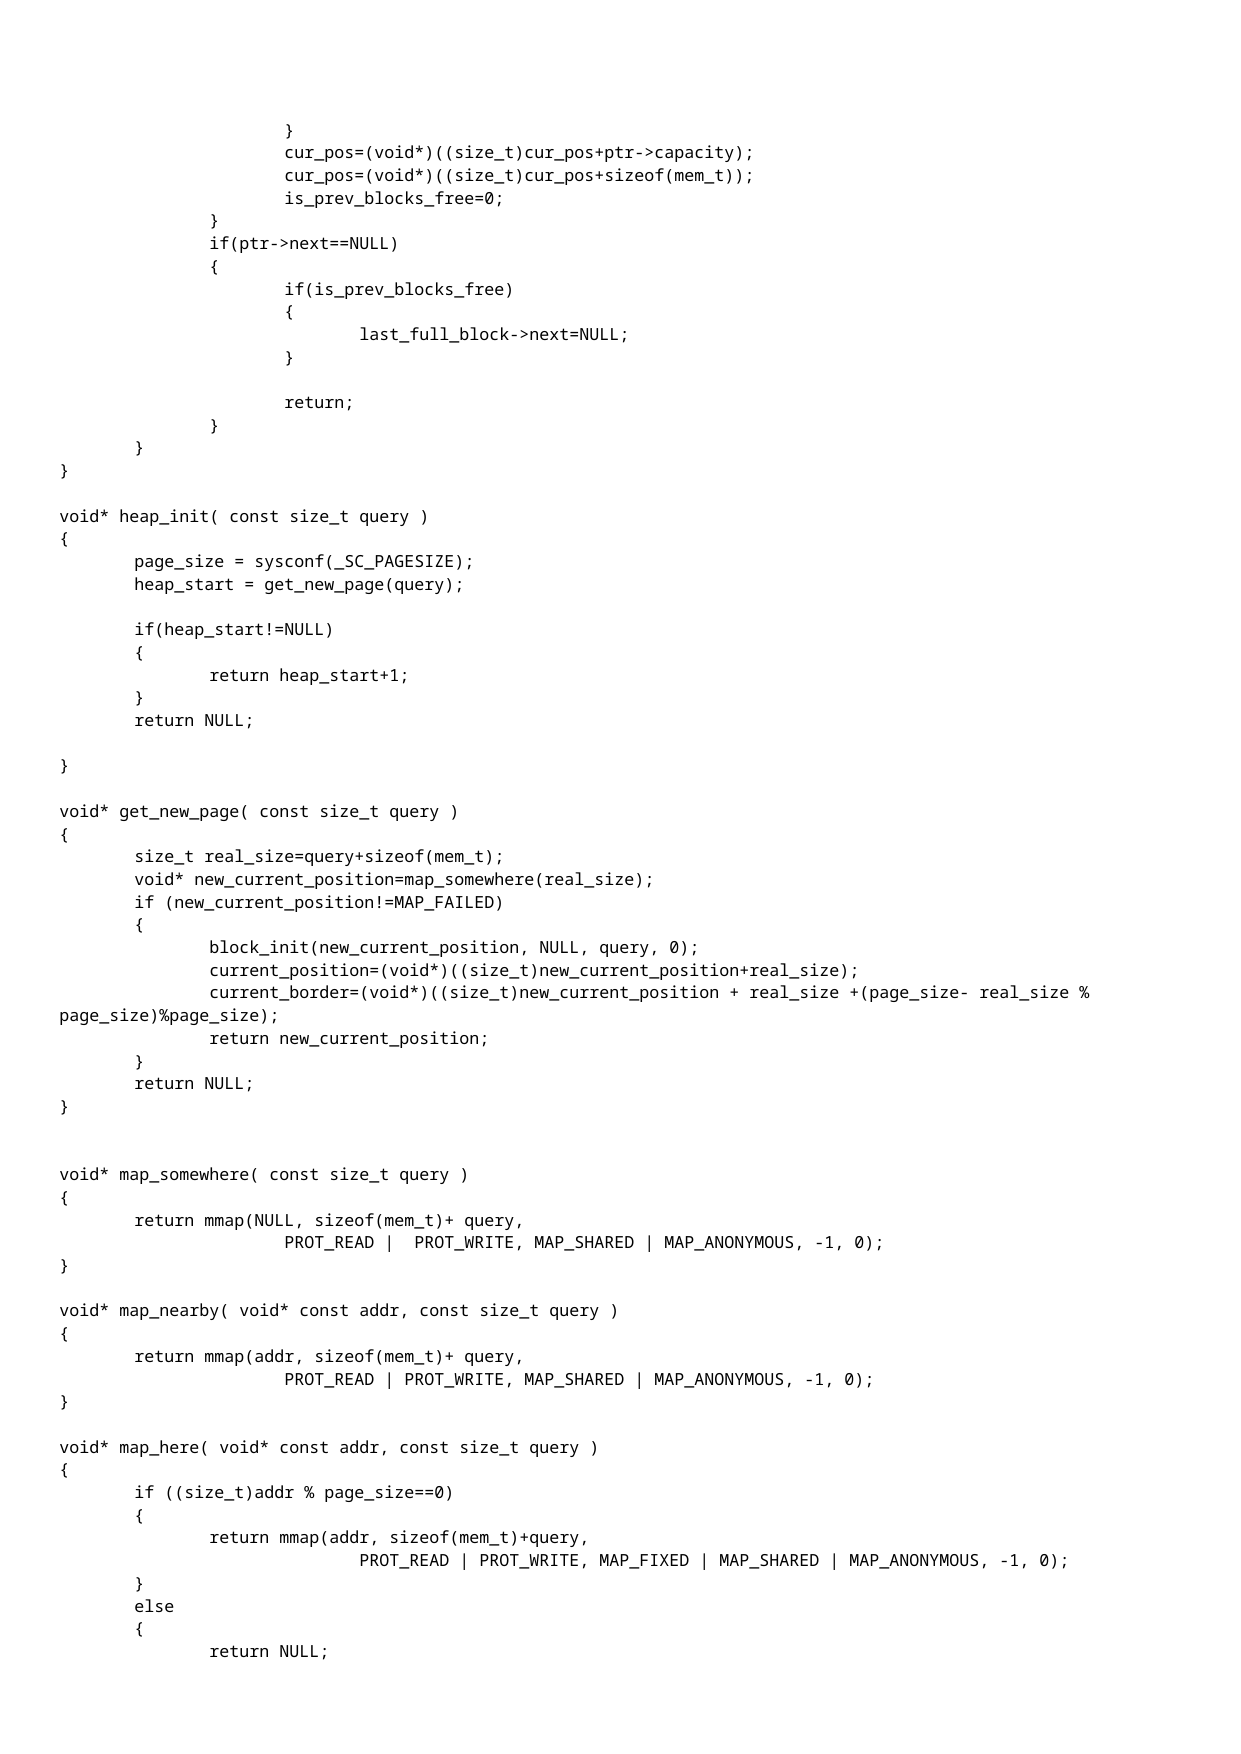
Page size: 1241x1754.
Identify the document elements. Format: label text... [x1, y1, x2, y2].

text return new_current_position; [59, 1026, 1181, 1049]
text void* map_somewhere( const size_t query ) [59, 1163, 1181, 1185]
text if(heap_start!=NULL) [59, 618, 1181, 640]
text last_full_block->next=NULL; [59, 322, 1181, 345]
text is_prev_blocks_free=0; [59, 186, 1181, 209]
text { [59, 300, 1181, 322]
text PROT_READ | PROT_WRITE, MAP_SHARED | MAP_ANONYMOUS, -1, 0); [59, 1367, 1181, 1390]
text else [59, 1594, 1181, 1617]
text } [59, 345, 1181, 368]
text } [59, 754, 1181, 777]
text PROT_READ | PROT_WRITE, MAP_FIXED | MAP_SHARED | MAP_ANONYMOUS, -1, 0); [59, 1549, 1181, 1571]
text cur_pos=(void*)((size_t)cur_pos+ptr->capacity); [59, 141, 1181, 163]
text } [59, 1390, 1181, 1412]
text void* map_nearby( void* const addr, const size_t query ) [59, 1299, 1181, 1322]
text { [59, 913, 1181, 936]
text } [59, 209, 1181, 232]
text void* new_current_position=map_somewhere(real_size); [59, 867, 1181, 890]
text return mmap(addr, sizeof(mem_t)+ query, [59, 1344, 1181, 1367]
text current_position=(void*)((size_t)new_current_position+real_size); [59, 958, 1181, 981]
text size_t real_size=query+sizeof(mem_t); [59, 845, 1181, 867]
text return; [59, 391, 1181, 413]
text page_size = sysconf(_SC_PAGESIZE); [59, 549, 1181, 572]
text return NULL; [59, 708, 1181, 731]
text if(ptr->next==NULL) [59, 232, 1181, 254]
text current_border=(void*)((size_t)new_current_position + real_size +(page_size- real_size % page_size)%page_size); [59, 981, 1181, 1026]
text { [59, 1503, 1181, 1526]
text if (new_current_position!=MAP_FAILED) [59, 890, 1181, 913]
text } [59, 1253, 1181, 1276]
text } [59, 686, 1181, 708]
text { [59, 822, 1181, 845]
text { [59, 1322, 1181, 1344]
text return NULL; [59, 1072, 1181, 1094]
text } [59, 118, 1181, 141]
text heap_start = get_new_page(query); [59, 572, 1181, 595]
text block_init(new_current_position, NULL, query, 0); [59, 936, 1181, 958]
text } [59, 459, 1181, 481]
text { [59, 640, 1181, 663]
text return heap_start+1; [59, 663, 1181, 686]
text cur_pos=(void*)((size_t)cur_pos+sizeof(mem_t)); [59, 163, 1181, 186]
text if ((size_t)addr % page_size==0) [59, 1481, 1181, 1503]
text void* map_here( void* const addr, const size_t query ) [59, 1435, 1181, 1458]
text PROT_READ | PROT_WRITE, MAP_SHARED | MAP_ANONYMOUS, -1, 0); [59, 1231, 1181, 1253]
text return mmap(NULL, sizeof(mem_t)+ query, [59, 1208, 1181, 1231]
text { [59, 1185, 1181, 1208]
text { [59, 254, 1181, 277]
text { [59, 1458, 1181, 1481]
text return mmap(addr, sizeof(mem_t)+query, [59, 1526, 1181, 1549]
text { [59, 527, 1181, 549]
text } [59, 1094, 1181, 1117]
text { [59, 1617, 1181, 1639]
text } [59, 436, 1181, 459]
text return NULL; [59, 1639, 1181, 1662]
text } [59, 1049, 1181, 1072]
text } [59, 413, 1181, 436]
text void* heap_init( const size_t query ) [59, 504, 1181, 527]
text void* get_new_page( const size_t query ) [59, 799, 1181, 822]
text } [59, 1571, 1181, 1594]
text if(is_prev_blocks_free) [59, 277, 1181, 300]
